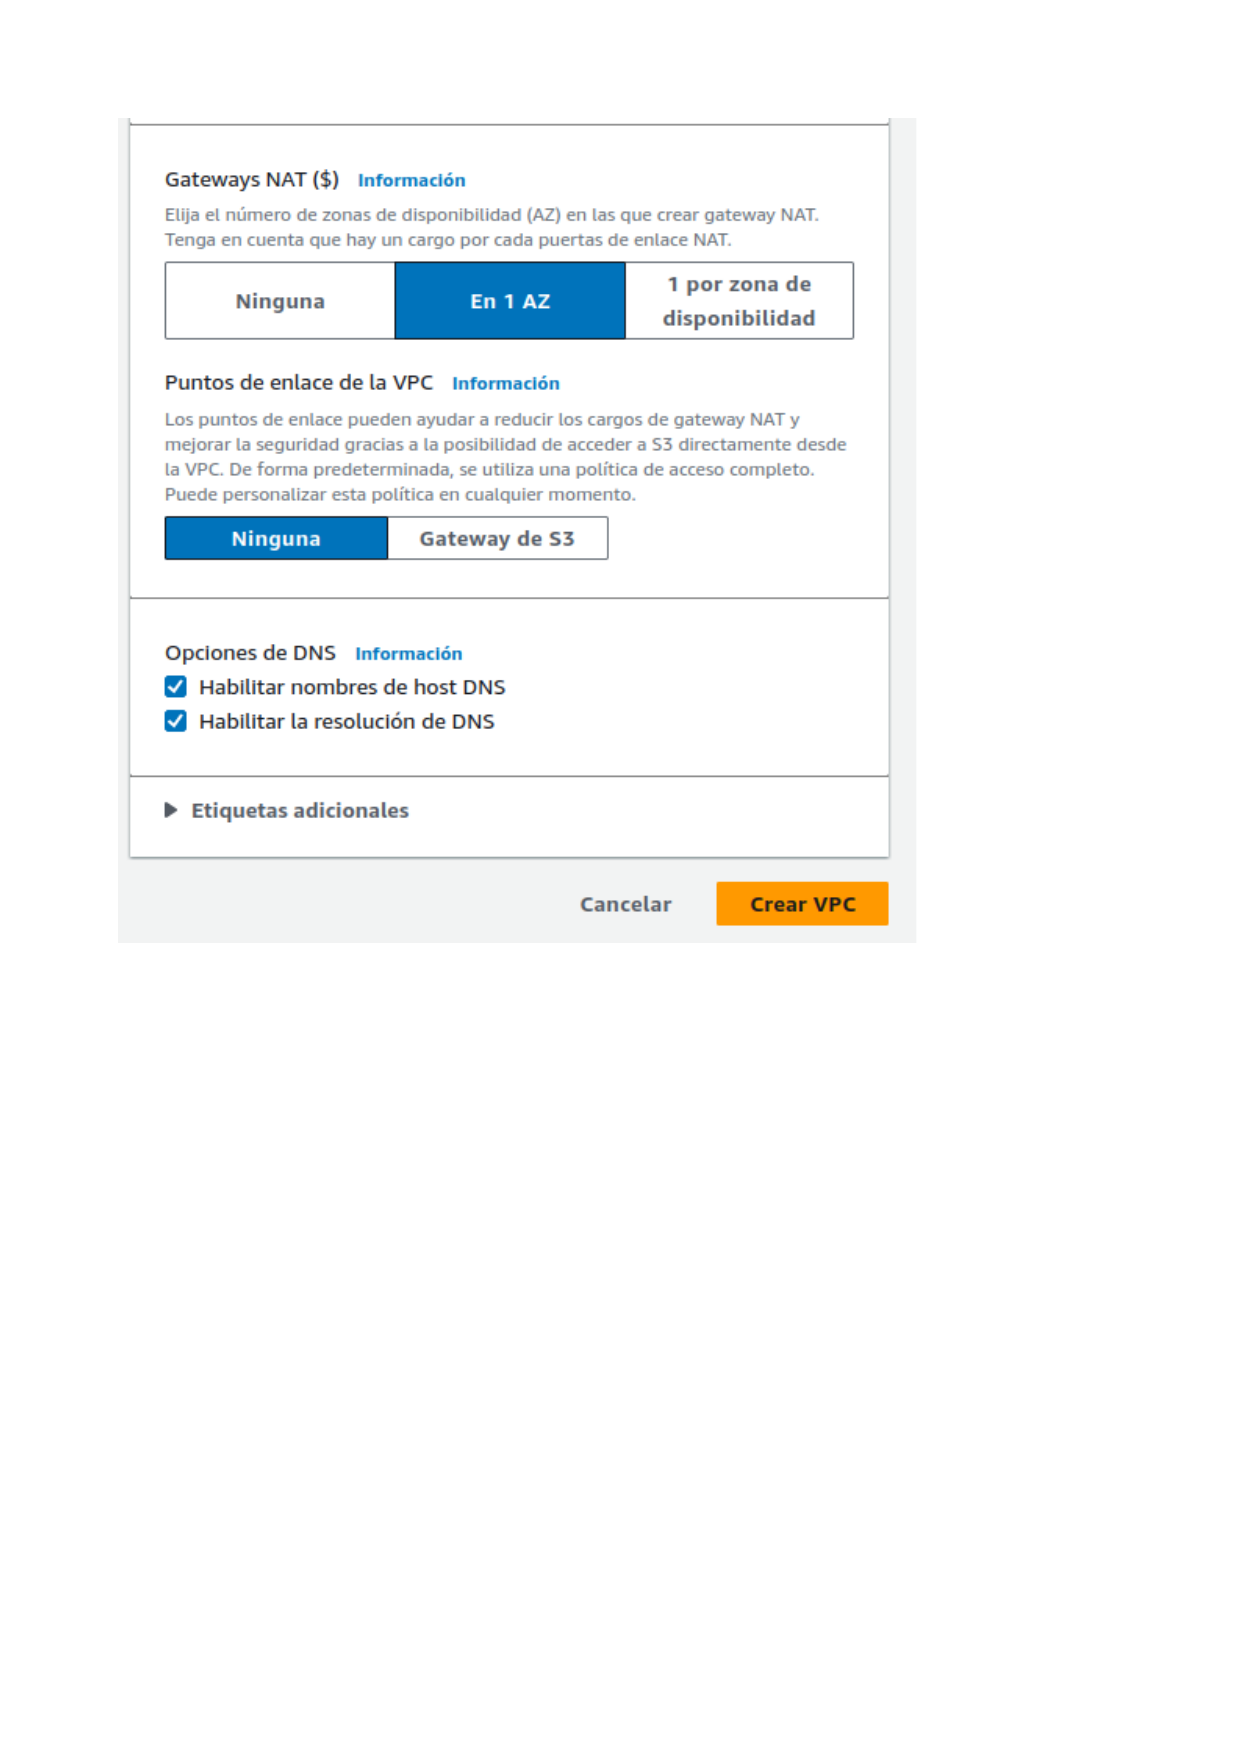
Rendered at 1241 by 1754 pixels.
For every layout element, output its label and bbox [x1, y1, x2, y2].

picture [118, 118, 917, 943]
